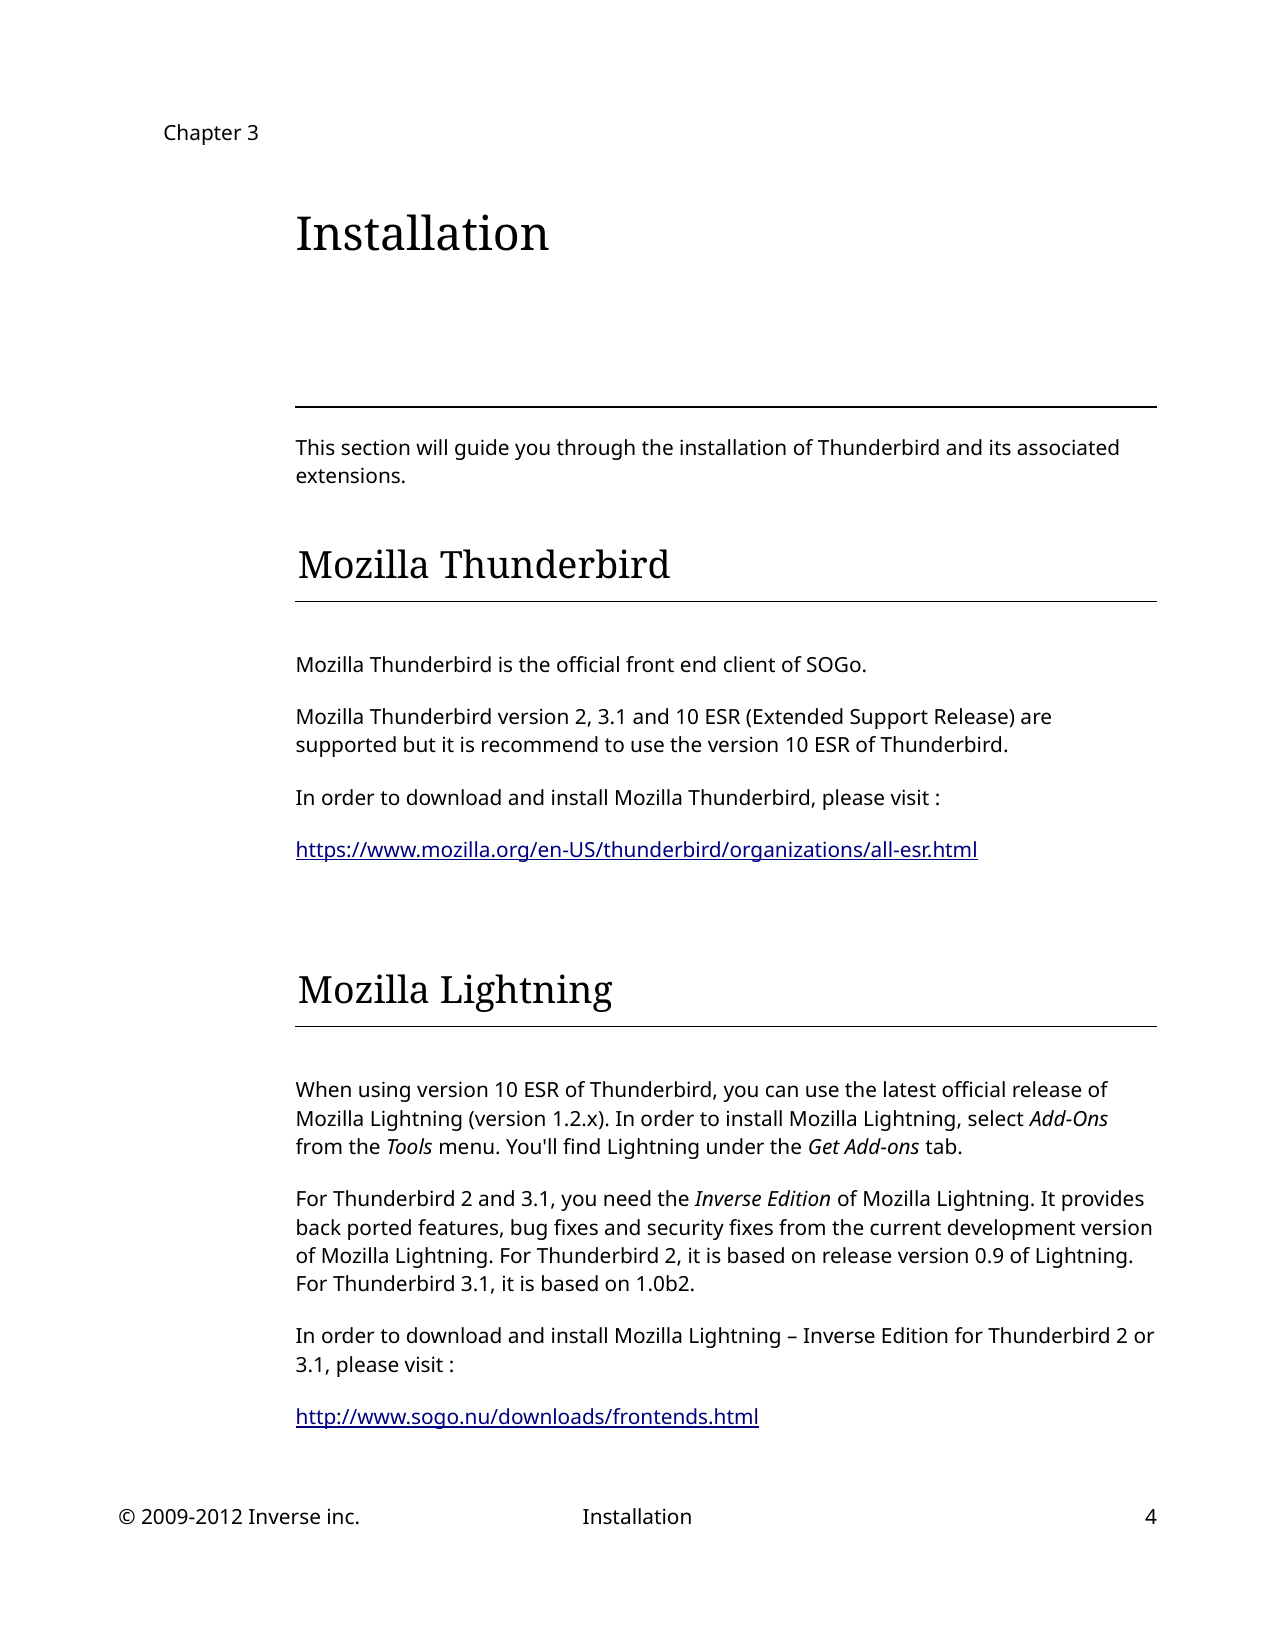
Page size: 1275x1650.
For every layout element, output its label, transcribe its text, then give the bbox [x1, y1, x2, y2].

text https://www.mozilla.org/en-US/thunderbird/organizations/all-esr.html [295, 835, 1157, 863]
text In order to download and install Mozilla Lightning – Inverse Edition for Thunderbird 2 or 3.1, please visit : [295, 1322, 1157, 1378]
subtitle Mozilla Thunderbird [295, 538, 1157, 601]
text This section will guide you through the installation of Thunderbird and its associated extensions. [295, 433, 1157, 490]
subtitle Mozilla Lightning [295, 964, 1157, 1026]
text http://www.sogo.nu/downloads/frontends.html [295, 1402, 1157, 1431]
text For Thunderbird 2 and 3.1, you need the Inverse Edition of Mozilla Lightning. It provides back ported features, bug fixes and security fixes from the current development version of Mozilla Lightning. For Thunderbird 2, it is based on release version 0.9 of Lightning. For Thunderbird 3.1, it is based on 1.0b2. [295, 1184, 1157, 1298]
text In order to download and install Mozilla Thunderbird, please visit : [295, 783, 1157, 811]
text Mozilla Thunderbird is the official front end client of SOGo. [295, 650, 1157, 678]
text When using version 10 ESR of Thunderbird, you can use the latest official release of Mozilla Lightning (version 1.2.x). In order to install Mozilla Lightning, select Add-Ons from the Tools menu. You'll find Lightning under the Get Add-ons tab. [295, 1075, 1157, 1161]
subtitle Installation [295, 201, 1157, 406]
text Mozilla Thunderbird version 2, 3.1 and 10 ESR (Extended Support Release) are supported but it is recommend to use the version 10 ESR of Thunderbird. [295, 702, 1157, 759]
